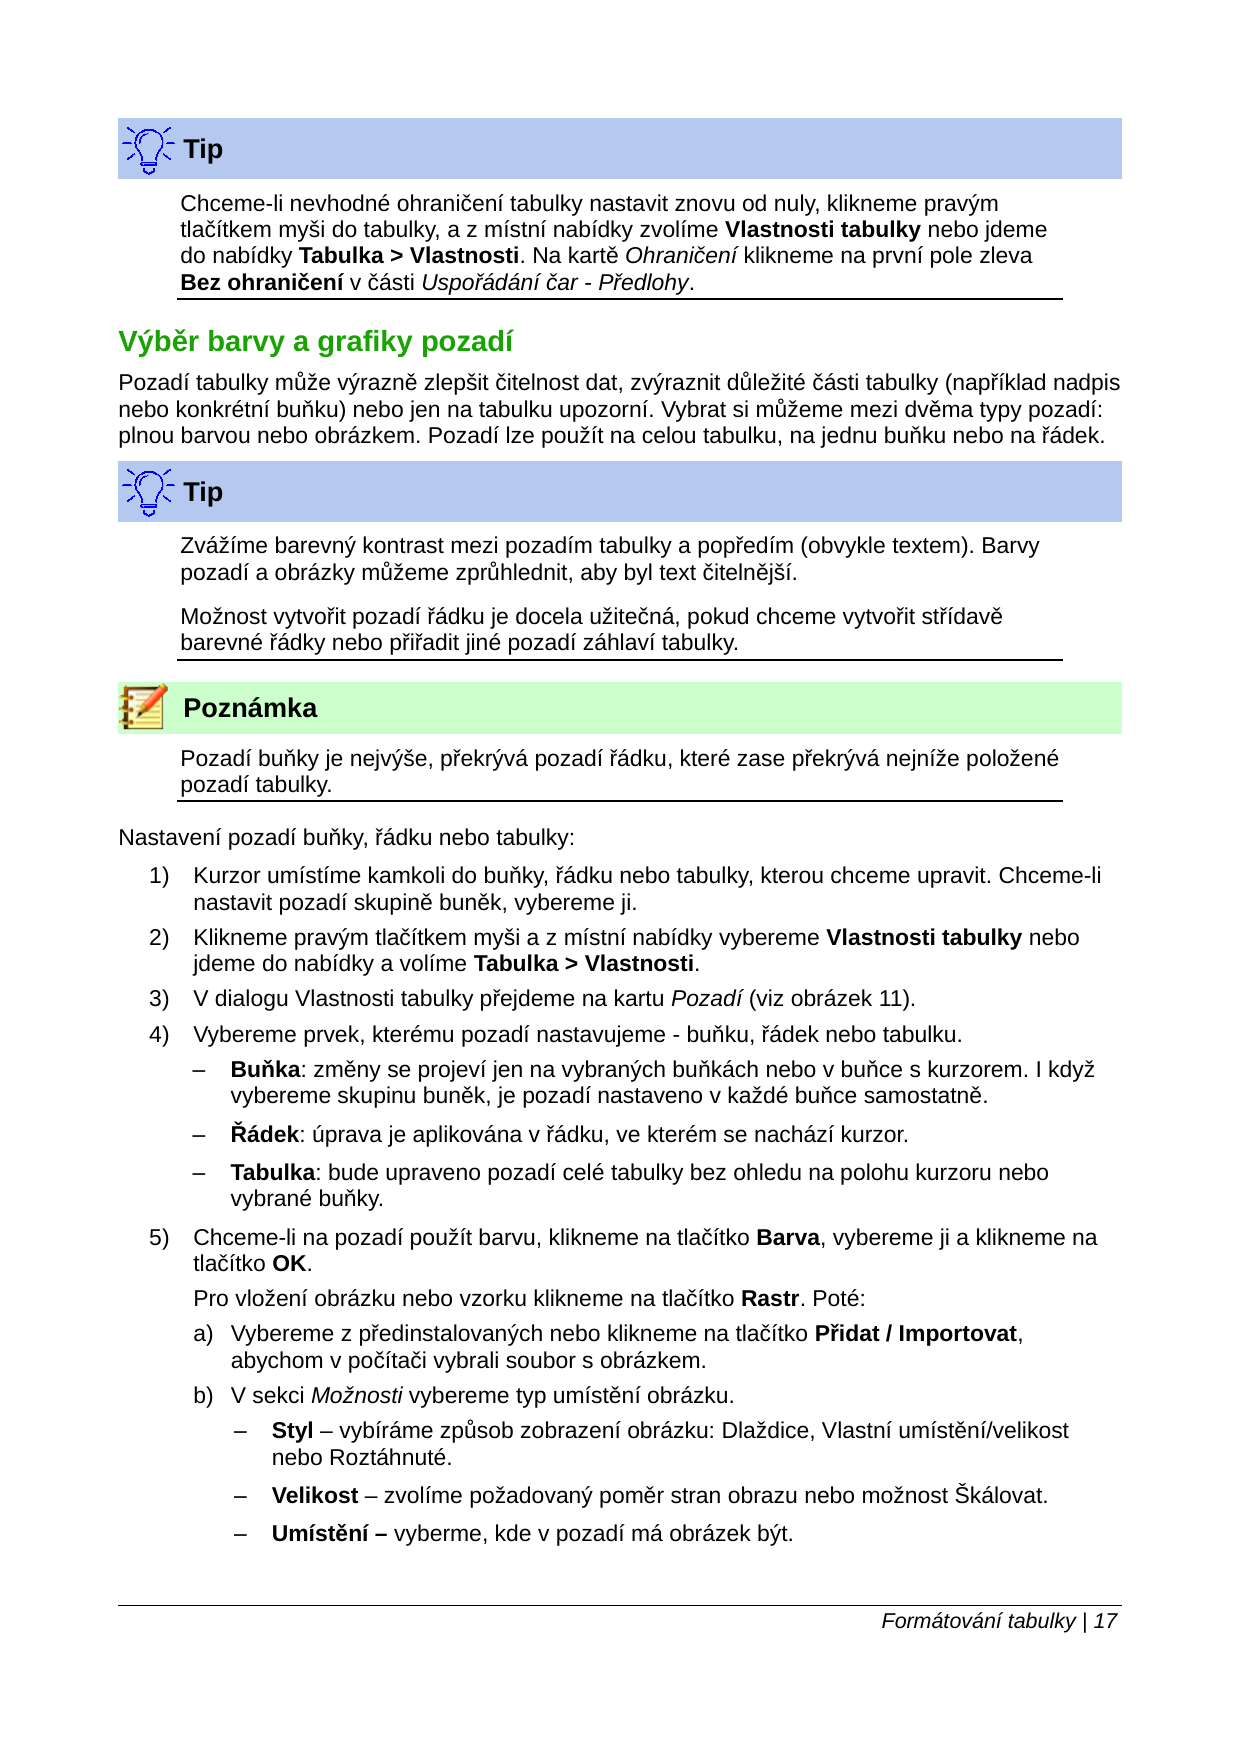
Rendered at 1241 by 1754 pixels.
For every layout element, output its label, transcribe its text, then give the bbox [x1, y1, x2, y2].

list V dialogu Vlastnosti tabulky přejdeme na kartu Pozadí (viz obrázek 11). [169, 985, 1122, 1012]
list Styl – vybíráme způsob zobrazení obrázku: Dlaždice, Vlastní umístění/velikost nebo Roztáhnuté. [234, 1417, 1122, 1470]
subtitle Výběr barvy a grafiky pozadí [118, 324, 1122, 357]
list Tabulka: bude upraveno pozadí celé tabulky bez ohledu na polohu kurzoru nebo vybrané buňky. [192, 1159, 1122, 1212]
text Zvážíme barevný kontrast mezi pozadím tabulky a popředím (obvykle textem). Barvy pozadí a obrázky můžeme zprůhlednit, aby byl text čitelnější. [177, 529, 1063, 585]
list Vybereme z předinstalovaných nebo klikneme na tlačítko Přidat / Importovat, abychom v počítači vybrali soubor s obrázkem. [193, 1320, 1122, 1373]
subtitle Tip [118, 118, 1122, 179]
list Vybereme prvek, kterému pozadí nastavujeme - buňku, řádek nebo tabulku. [169, 1021, 1122, 1047]
picture [119, 461, 179, 521]
picture [119, 682, 170, 733]
list Velikost – zvolíme požadovaný poměr stran obrazu nebo možnost Škálovat. [234, 1482, 1122, 1508]
list Klikneme pravým tlačítkem myši a z místní nabídky vybereme Vlastnosti tabulky nebo jdeme do nabídky a volíme Tabulka > Vlastnosti. [169, 924, 1122, 977]
list Buňka: změny se projeví jen na vybraných buňkách nebo v buňce s kurzorem. I když vybereme skupinu buněk, je pozadí nastaveno v každé buňce samostatně. [192, 1056, 1122, 1108]
text Možnost vytvořit pozadí řádku je docela užitečná, pokud chceme vytvořit střídavě barevné řádky nebo přiřadit jiné pozadí záhlaví tabulky. [177, 600, 1063, 659]
list Chceme-li na pozadí použít barvu, klikneme na tlačítko Barva, vybereme ji a klikneme na tlačítko OK. [169, 1223, 1122, 1276]
picture [119, 119, 179, 179]
text Pozadí buňky je nejvýše, překrývá pozadí řádku, které zase překrývá nejníže položené pozadí tabulky. [177, 742, 1063, 800]
list Kurzor umístíme kamkoli do buňky, řádku nebo tabulky, kterou chceme upravit. Chceme-li nastavit pozadí skupině buněk, vybereme ji. [169, 862, 1122, 915]
list Pro vložení obrázku nebo vzorku klikneme na tlačítko Rastr. Poté: [193, 1285, 1122, 1311]
list V sekci Možnosti vybereme typ umístění obrázku. [193, 1382, 1122, 1408]
subtitle Tip [118, 461, 1122, 522]
list Umístění – vyberme, kde v pozadí má obrázek být. [234, 1520, 1122, 1546]
text Pozadí tabulky může výrazně zlepšit čitelnost dat, zvýraznit důležité části tabulky (například nadpis nebo konkrétní buňku) nebo jen na tabulku upozorní. Vybrat si můžeme mezi dvěma typy pozadí: plnou barvou nebo obrázkem. Pozadí lze použít na celou tabulku, na jednu buňku nebo na řádek. [118, 369, 1122, 448]
subtitle Poznámka [118, 682, 1122, 734]
text Chceme-li nevhodné ohraničení tabulky nastavit znovu od nuly, klikneme pravým tlačítkem myši do tabulky, a z místní nabídky zvolíme Vlastnosti tabulky nebo jdeme do nabídky Tabulka > Vlastnosti. Na kartě Ohraničení klikneme na první pole zleva Bez ohraničení v části Uspořádání čar - Předlohy. [177, 187, 1063, 298]
list Řádek: úprava je aplikována v řádku, ve kterém se nachází kurzor. [192, 1121, 1122, 1147]
list Nastavení pozadí buňky, řádku nebo tabulky: [118, 823, 1122, 850]
